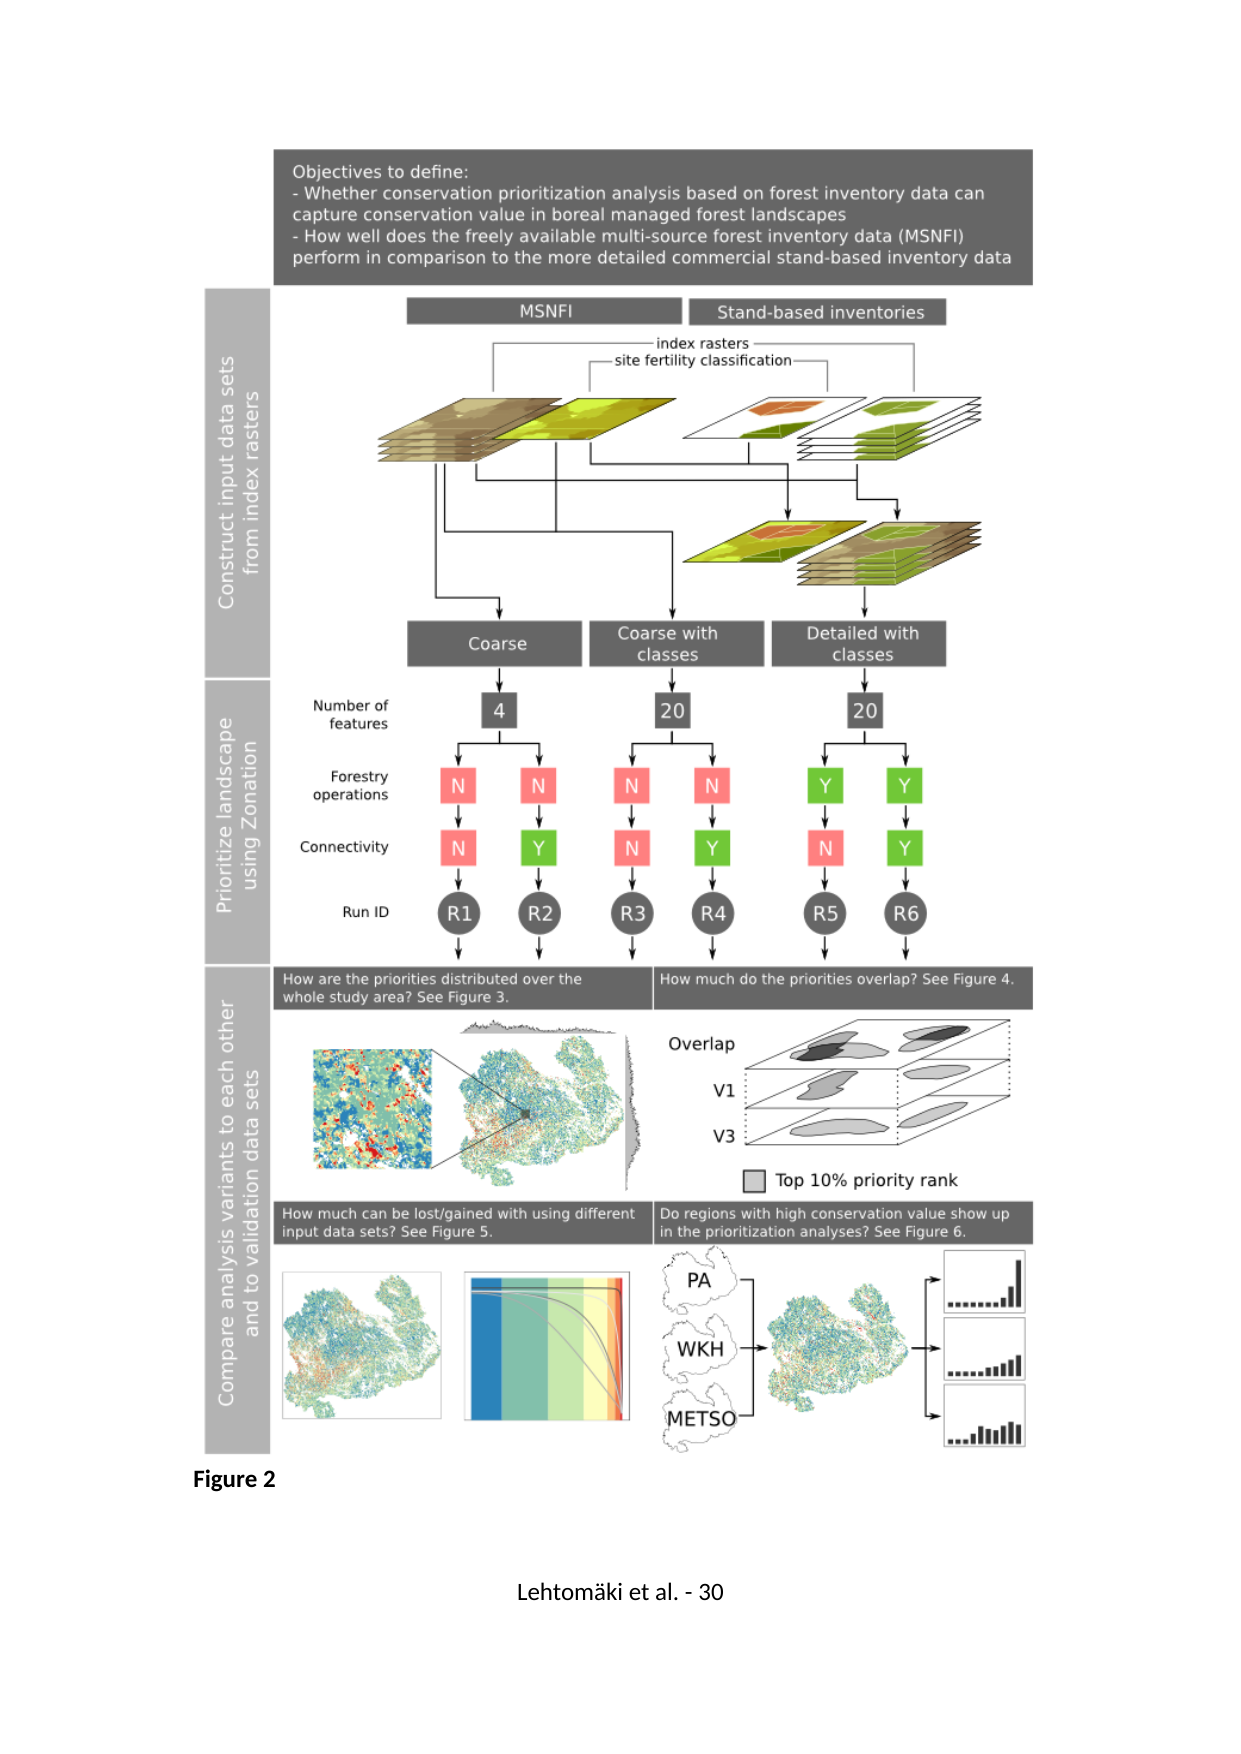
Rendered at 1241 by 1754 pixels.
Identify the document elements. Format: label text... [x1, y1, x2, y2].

picture [201, 147, 1039, 1459]
text Figure 2 [118, 148, 1122, 1493]
